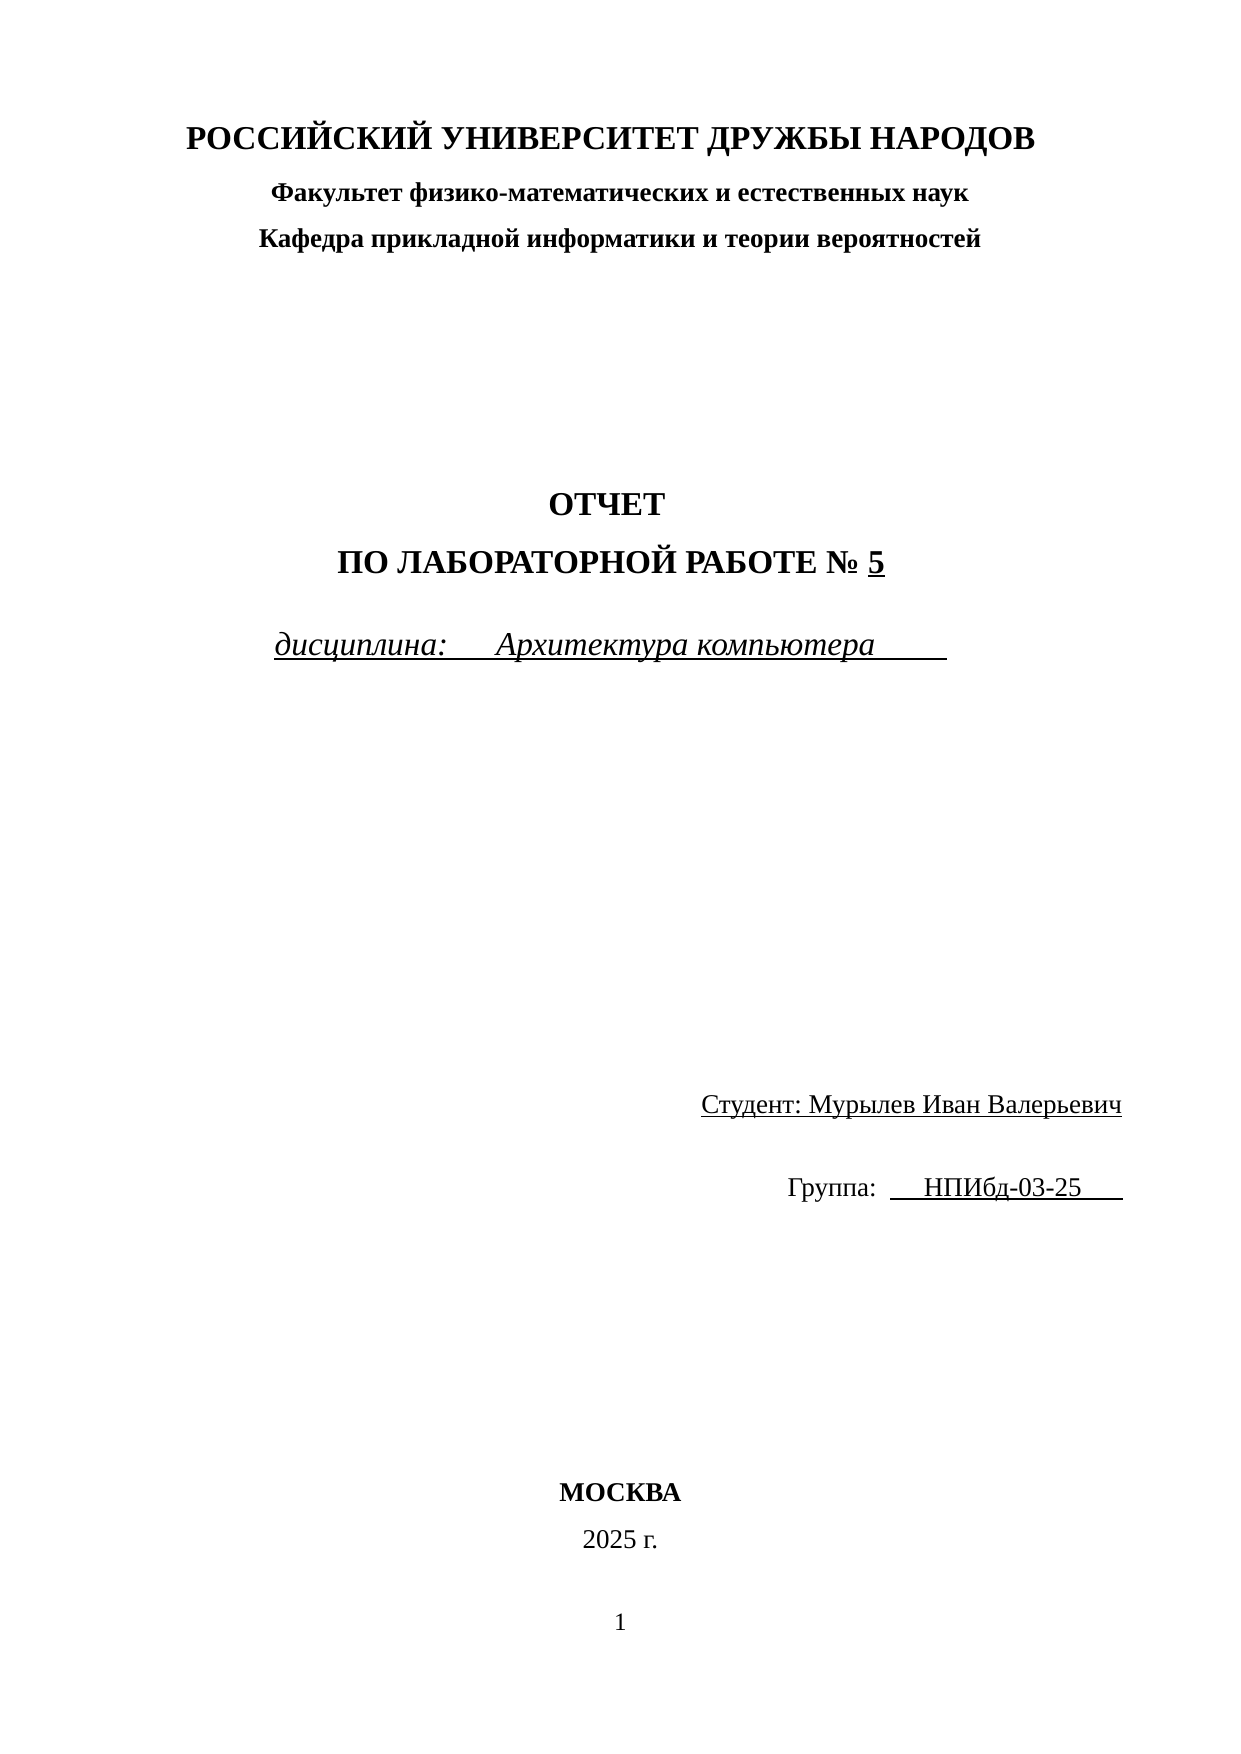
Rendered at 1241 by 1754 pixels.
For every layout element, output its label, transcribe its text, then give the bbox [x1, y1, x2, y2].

text по лабораторной работе № 5 [99, 542, 1122, 580]
text Факультет физико-математических и естественных наук [118, 176, 1122, 207]
text Группа: НПИбд-03-25 [118, 1171, 1122, 1202]
text ОТЧЕТ [99, 484, 1122, 523]
text Кафедра прикладной информатики и теории вероятностей [118, 222, 1122, 253]
text РОССИЙСКИЙ УНИВЕРСИТЕТ ДРУЖБЫ НАРОДОВ [99, 118, 1122, 156]
text Студент: Мурылев Иван Валерьевич [118, 1088, 1122, 1119]
text МОСКВА [118, 1476, 1122, 1508]
text дисциплина: Архитектура компьютера [99, 624, 1122, 663]
text 2025 г. [118, 1523, 1122, 1554]
